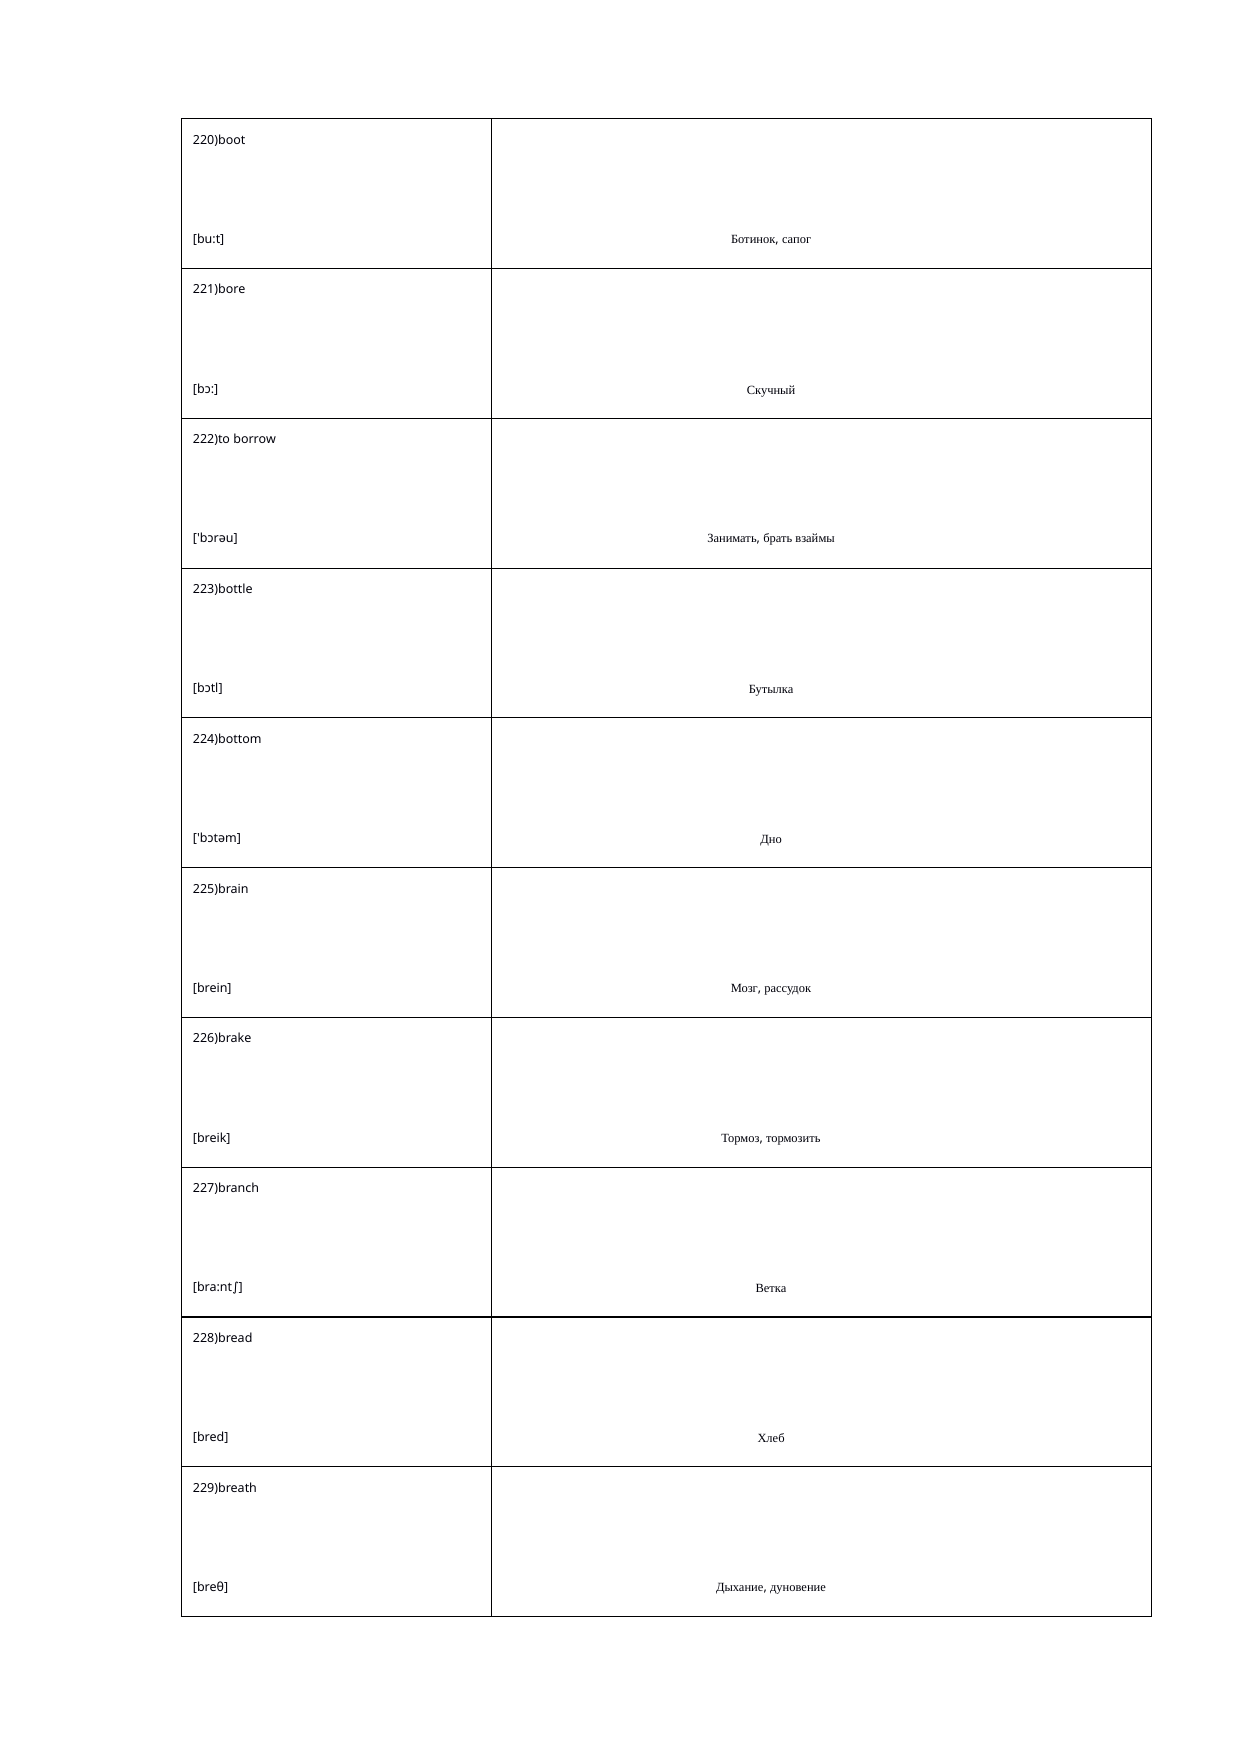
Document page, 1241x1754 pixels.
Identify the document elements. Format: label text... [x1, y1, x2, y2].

table_cell 226)brake [breik] [182, 1018, 491, 1167]
table_cell Хлеб [492, 1318, 1151, 1466]
table_cell 223)bottle [bɔtl] [182, 569, 491, 717]
table_cell Тормоз, тормозить [492, 1018, 1151, 1167]
table_cell 224)bottom ['bɔtəm] [182, 718, 491, 867]
table_cell Дно [492, 718, 1151, 867]
table_cell 225)brain [brein] [182, 868, 491, 1017]
table_cell 227)branch [bra:nt∫] [182, 1168, 491, 1316]
table_cell Дыхание, дуновение [492, 1467, 1151, 1616]
table_cell 228)bread [bred] [182, 1318, 491, 1466]
table_cell 222)to borrow ['bɔrəu] [182, 419, 491, 567]
table_cell Ветка [492, 1168, 1151, 1316]
table_cell Занимать, брать взаймы [492, 419, 1151, 567]
table_cell 229)breath [breθ] [182, 1467, 491, 1616]
table_cell 221)bore [bɔ:] [182, 269, 491, 418]
table_cell Мозг, рассудок [492, 868, 1151, 1017]
table_cell Бутылка [492, 569, 1151, 717]
table_cell Скучный [492, 269, 1151, 418]
table_cell 220)boot [bu:t] [182, 119, 491, 268]
table_cell Ботинок, сапог [492, 119, 1151, 268]
